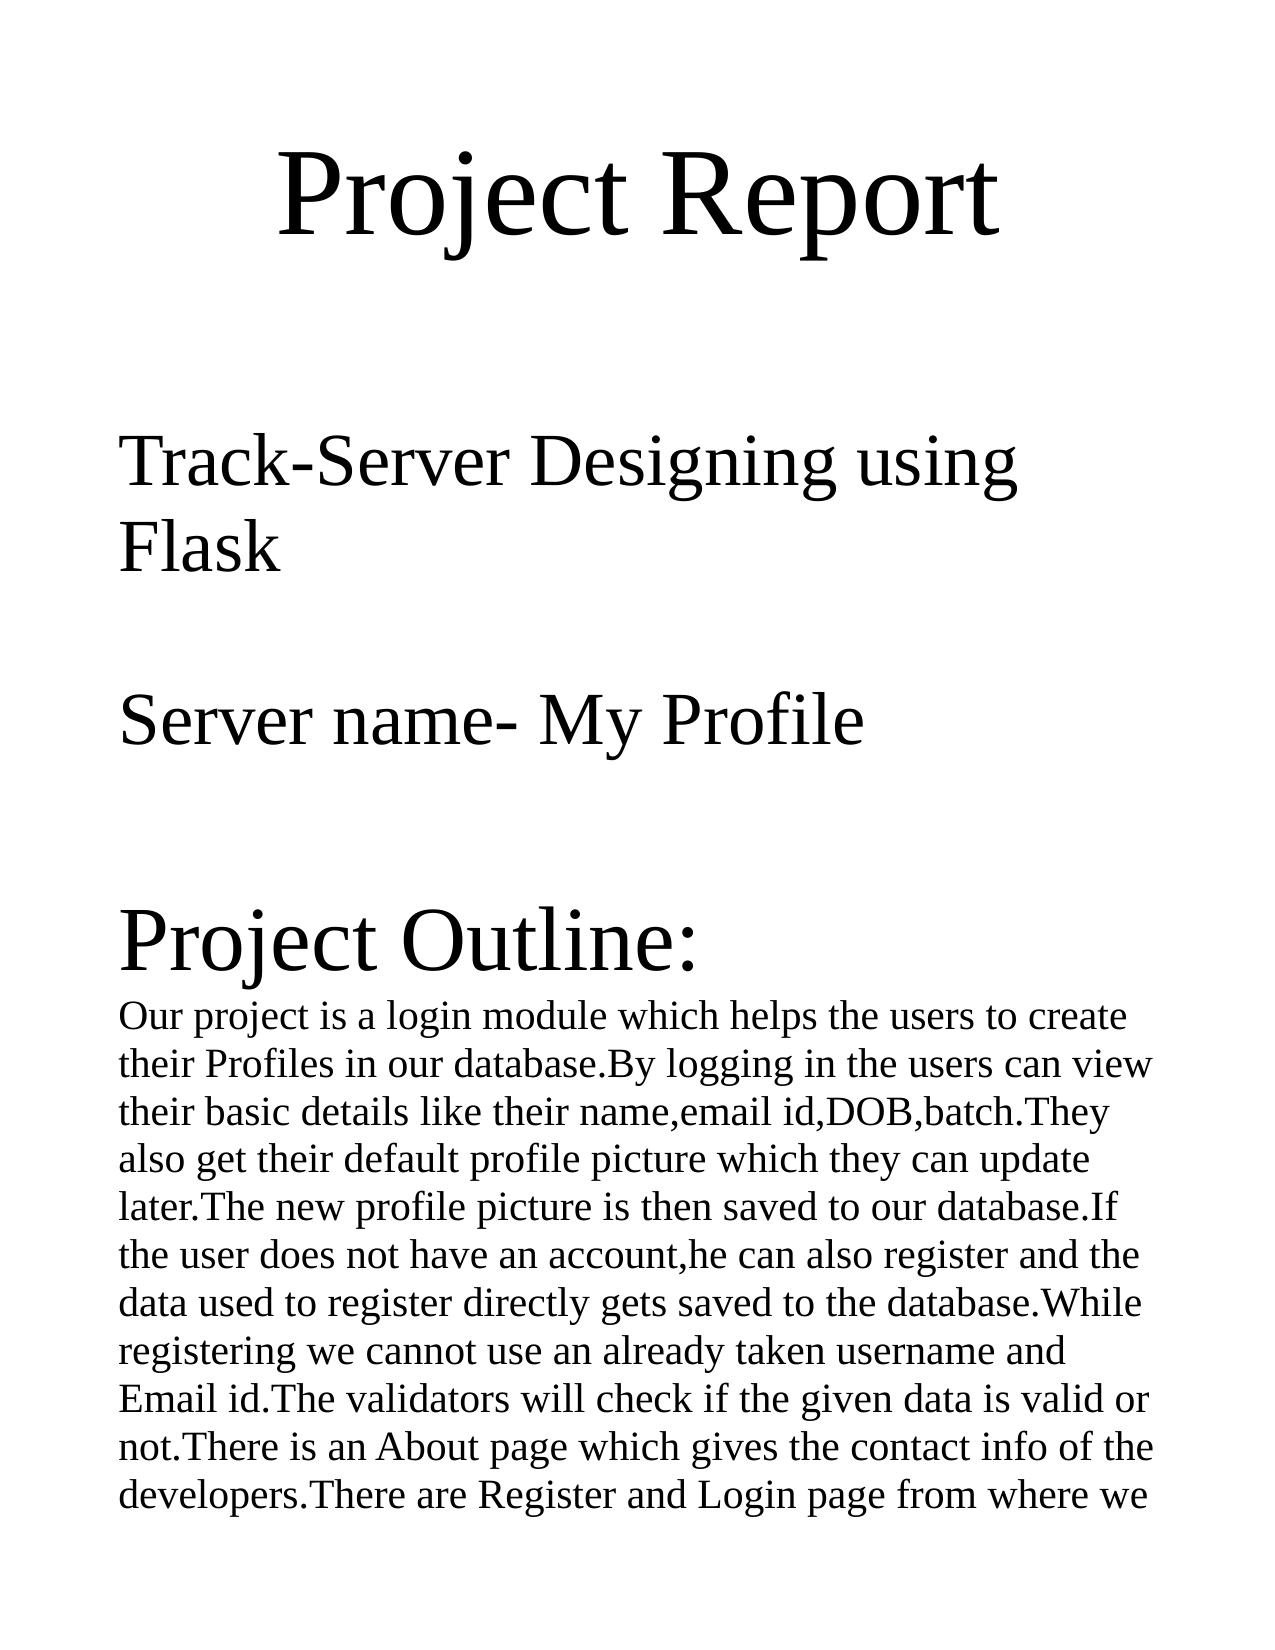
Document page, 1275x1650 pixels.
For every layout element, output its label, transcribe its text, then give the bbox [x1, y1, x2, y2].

text Track-Server Designing using Flask [118, 415, 1157, 588]
text Server name- My Profile [118, 674, 1157, 760]
text Project Report [118, 118, 1157, 262]
text Project Outline: [118, 885, 1157, 990]
text Our project is a login module which helps the users to create their Profiles in our database.By logging in the users can view their basic details like their name,email id,DOB,batch.They also get their default profile picture which they can update later.The new profile picture is then saved to our database.If the user does not have an account,he can also register and the data used to register directly gets saved to the database.While registering we cannot use an already taken username and Email id.The validators will check if the given data is valid or not.There is an About page which gives the contact info of the developers.There are Register and Login page from where we [118, 990, 1157, 1517]
